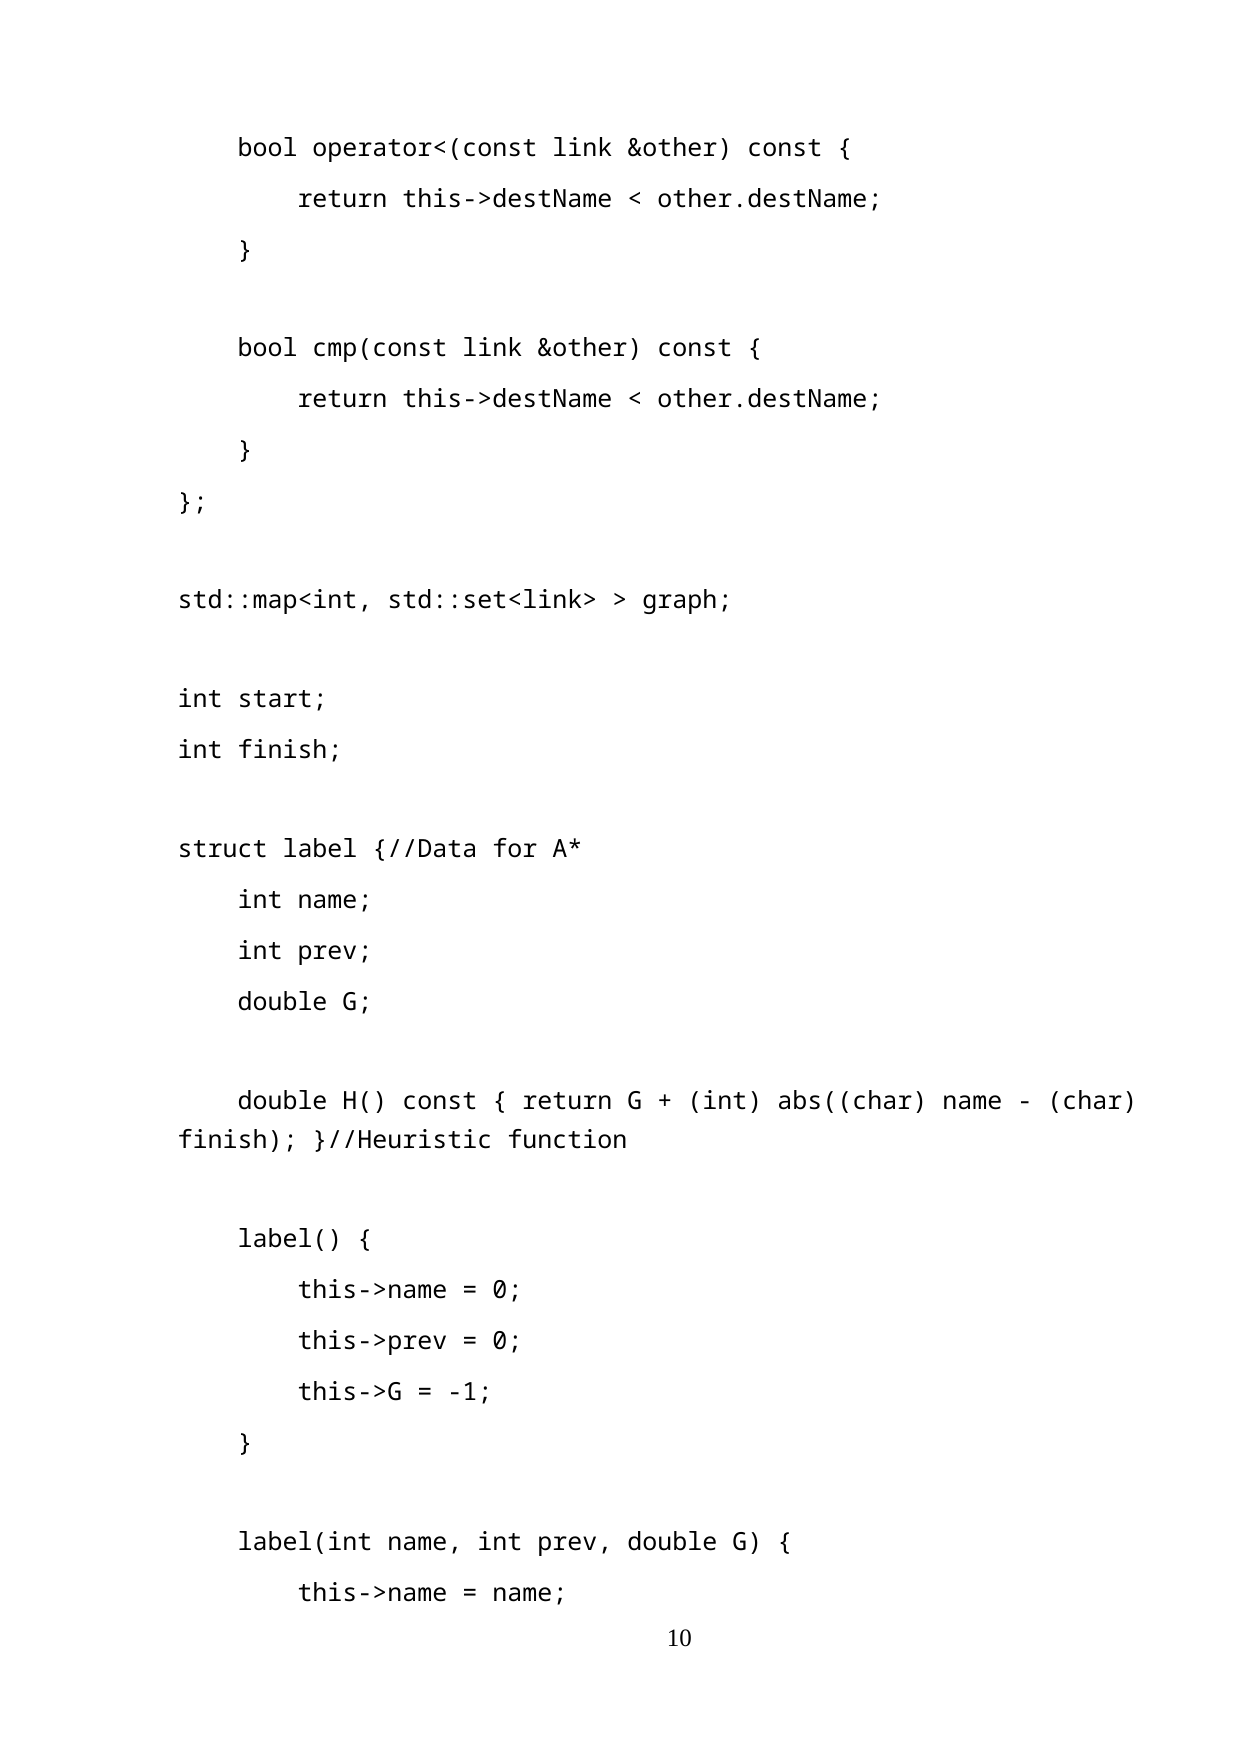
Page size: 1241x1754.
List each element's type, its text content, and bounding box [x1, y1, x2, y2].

text }; [177, 483, 1181, 517]
text int finish; [177, 732, 1181, 766]
text int prev; [177, 933, 1181, 967]
text this->prev = 0; [177, 1323, 1181, 1357]
text } [177, 1425, 1181, 1459]
text this->G = -1; [177, 1374, 1181, 1408]
text std::map<int, std::set<link> > graph; [177, 582, 1181, 616]
text return this->destName < other.destName; [177, 180, 1181, 214]
text return this->destName < other.destName; [177, 381, 1181, 415]
text bool operator<(const link &other) const { [177, 129, 1181, 163]
text double H() const { return G + (int) abs((char) name - (char) finish); }//Heuristic function [177, 1083, 1181, 1156]
text } [177, 432, 1181, 466]
text label() { [177, 1221, 1181, 1255]
text bool cmp(const link &other) const { [177, 330, 1181, 364]
text this->name = name; [177, 1575, 1181, 1609]
text struct label {//Data for A* [177, 831, 1181, 865]
text } [177, 231, 1181, 265]
text label(int name, int prev, double G) { [177, 1524, 1181, 1558]
text double G; [177, 984, 1181, 1018]
text int name; [177, 882, 1181, 916]
text this->name = 0; [177, 1272, 1181, 1306]
text int start; [177, 681, 1181, 715]
